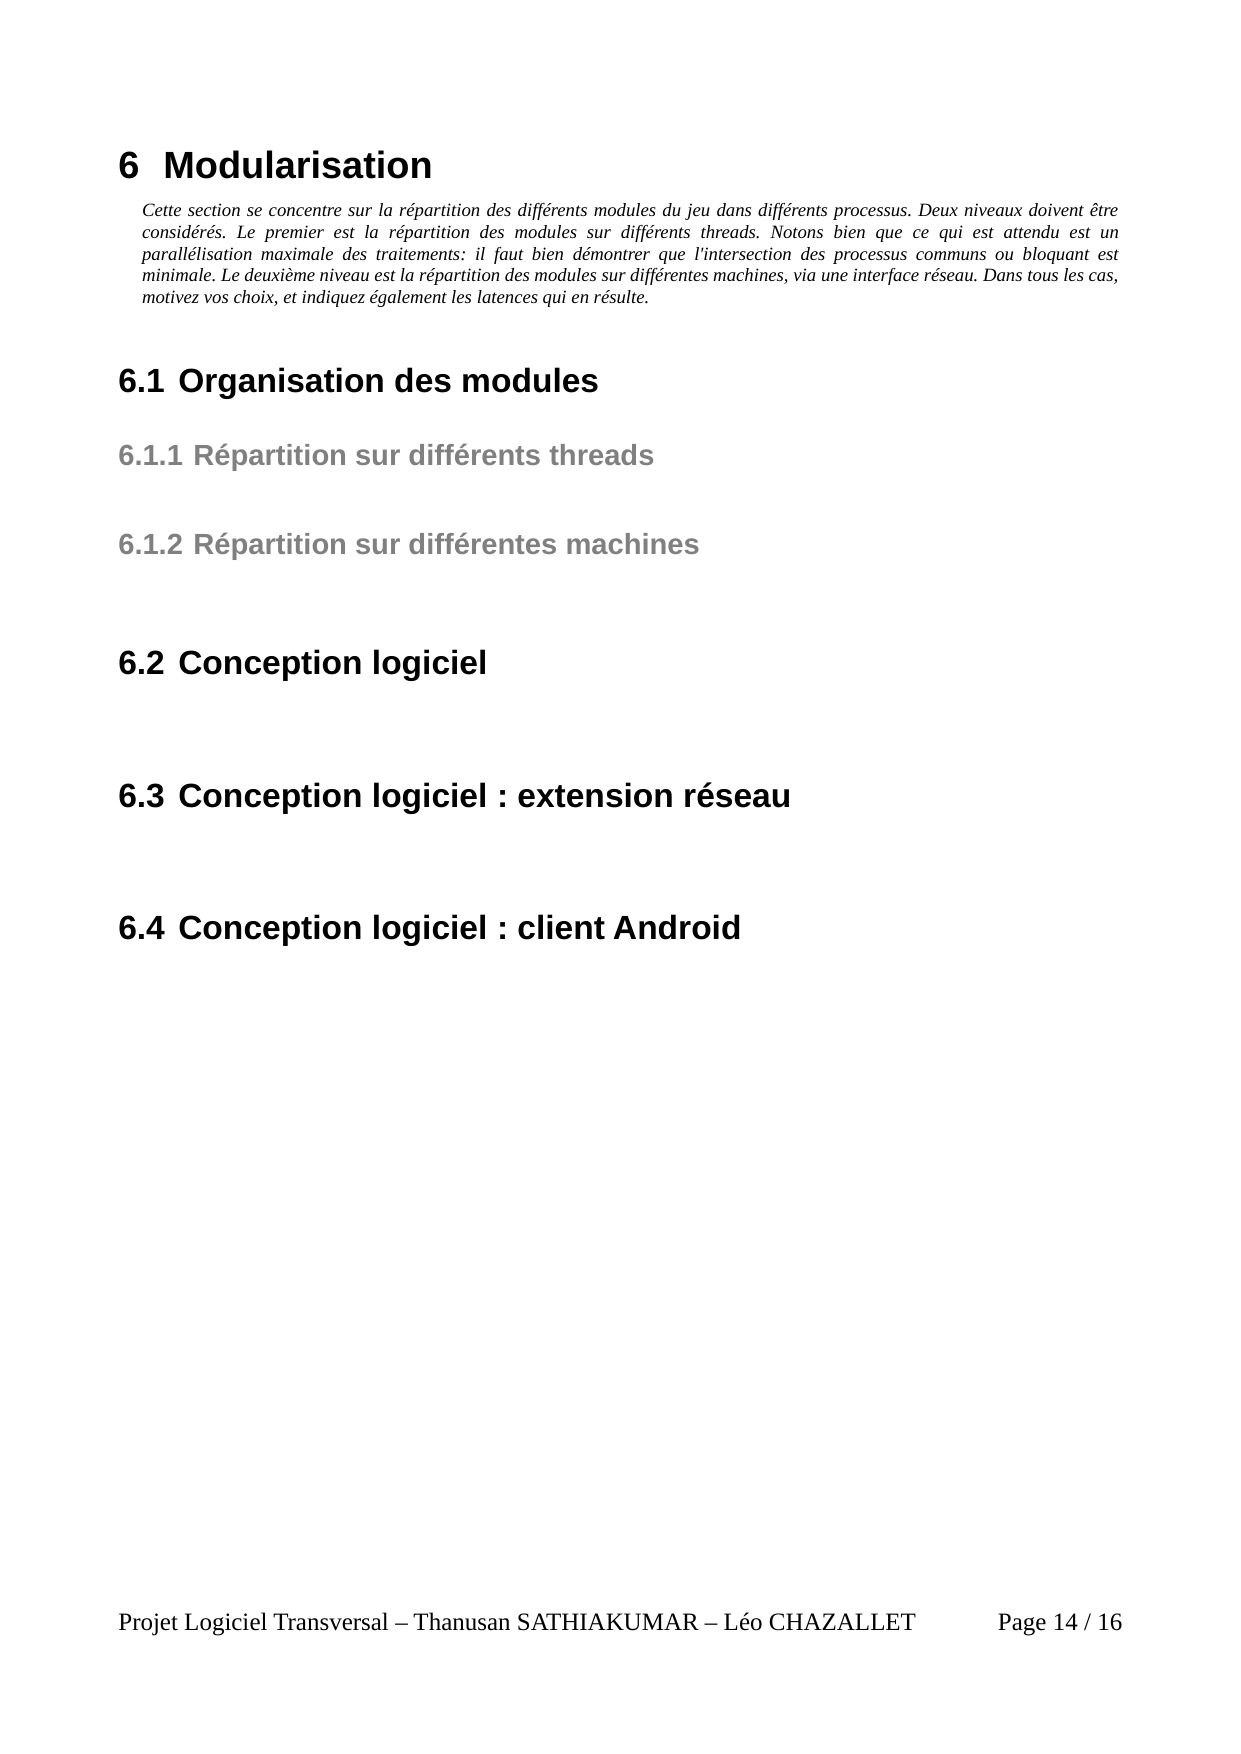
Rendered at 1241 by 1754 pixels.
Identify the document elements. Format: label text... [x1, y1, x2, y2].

subtitle Organisation des modules [118, 361, 1122, 399]
text Cette section se concentre sur la répartition des différents modules du jeu dans différents processus. Deux niveaux doivent être considérés. Le premier est la répartition des modules sur différents threads. Notons bien que ce qui est attendu est un parallélisation maximale des traitements: il faut bien démontrer que l'intersection des processus communs ou bloquant est minimale. Le deuxième niveau est la répartition des modules sur différentes machines, via une interface réseau. Dans tous les cas, motivez vos choix, et indiquez également les latences qui en résulte. [142, 199, 1122, 307]
subtitle Conception logiciel : client Android [118, 908, 1122, 947]
subtitle Modularisation [118, 143, 1122, 187]
subtitle Conception logiciel [118, 643, 1122, 682]
subtitle Répartition sur différents threads [118, 438, 1122, 471]
subtitle Répartition sur différentes machines [118, 527, 1122, 561]
subtitle Conception logiciel : extension réseau [118, 776, 1122, 814]
